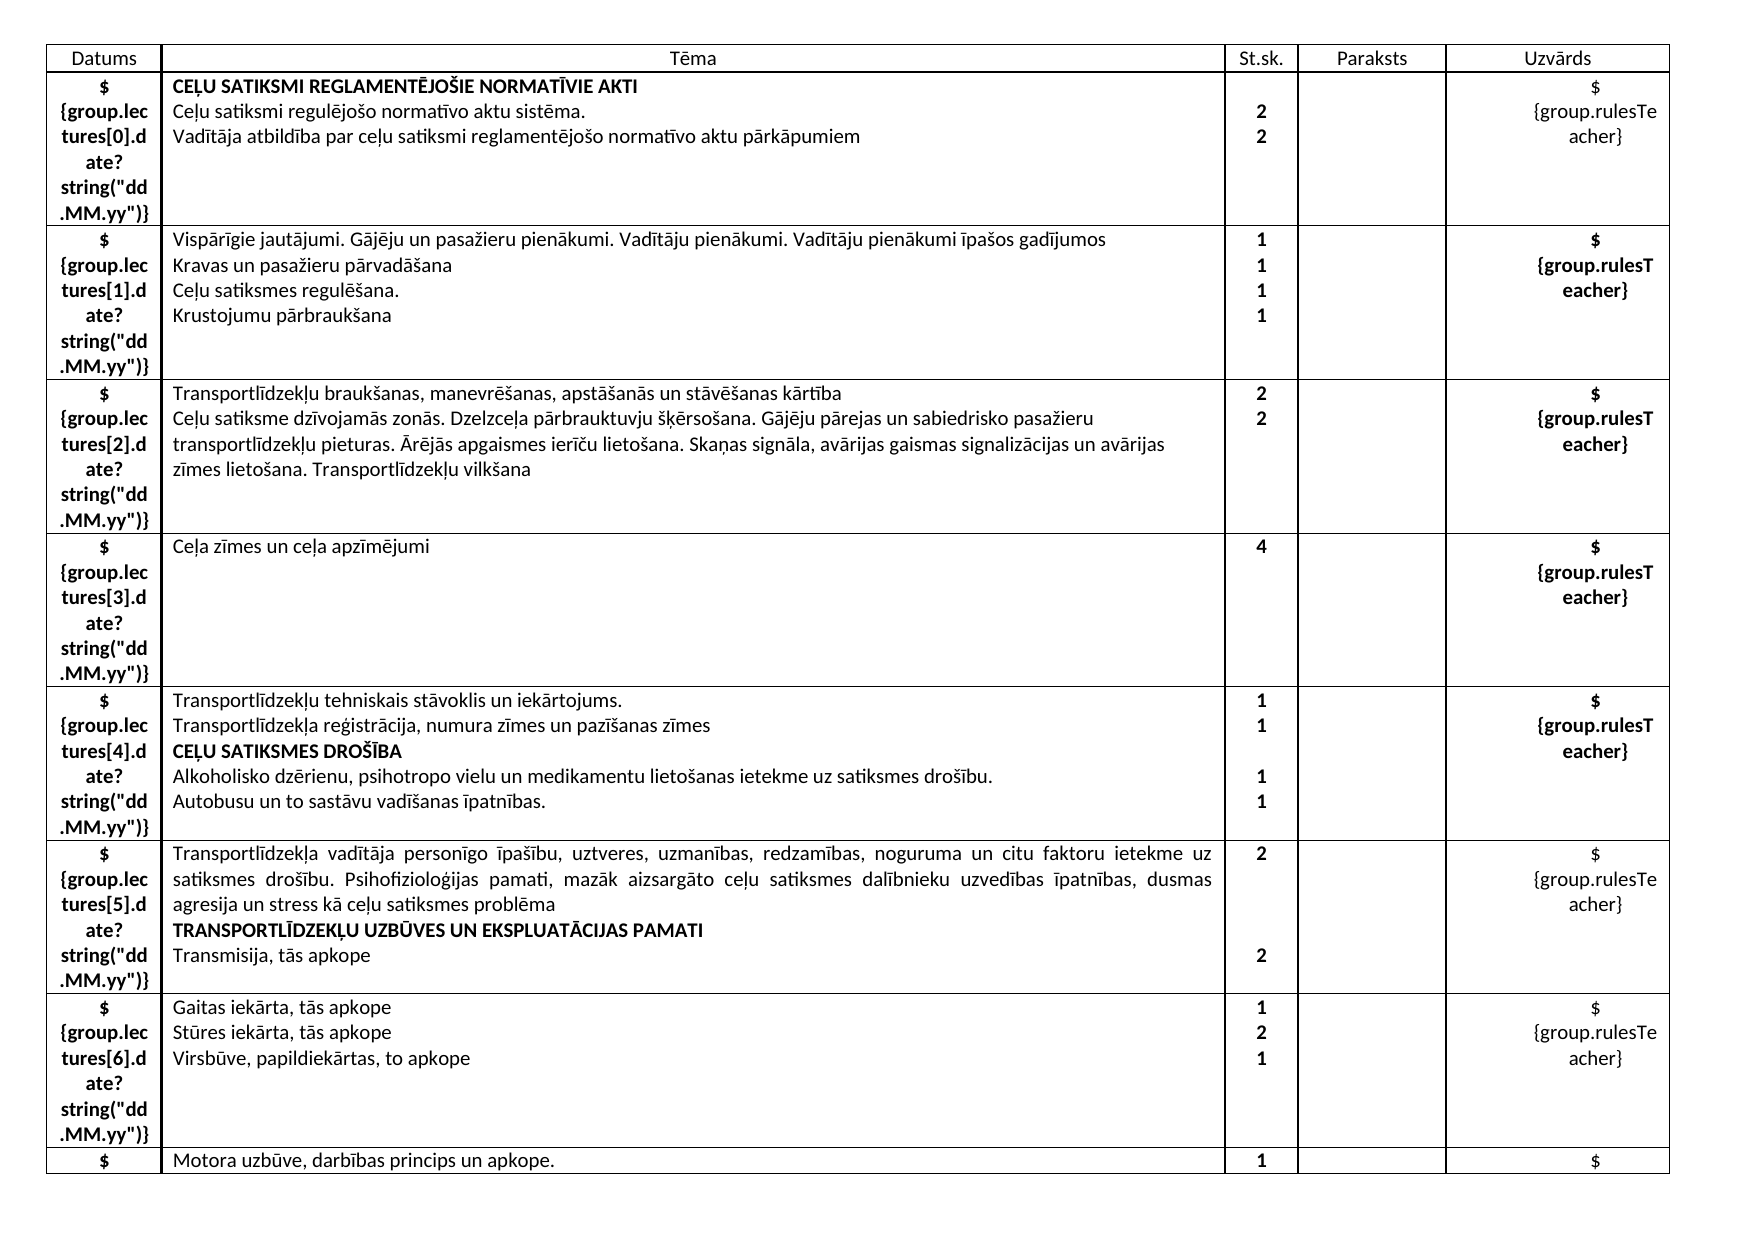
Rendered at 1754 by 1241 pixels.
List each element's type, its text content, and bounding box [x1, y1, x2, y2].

table_cell Vispārīgie jautājumi. Gājēju un pasažieru pienākumi. Vadītāju pienākumi. Vadītāju pienākumi īpašos gadījumos Kravas un pasažieru pārvadāšana Ceļu satiksmes regulēšana. Krustojumu pārbraukšana [163, 226, 1224, 379]
table_cell Transportlīdzekļu braukšanas, manevrēšanas, apstāšanās un stāvēšanas kārtība Ceļu satiksme dzīvojamās zonās. Dzelzceļa pārbrauktuvju šķērsošana. Gājēju pārejas un sabiedrisko pasažieru transportlīdzekļu pieturas. Ārējās apgaismes ierīču lietošana. Skaņas signāla, avārijas gaismas signalizācijas un avārijas zīmes lietošana. Transportlīdzekļu vilkšana [163, 380, 1224, 532]
table_cell ${group.lectures[4].date?string("dd.MM.yy")} [47, 687, 160, 839]
table_cell Motora uzbūve, darbības princips un apkope. [163, 1148, 1224, 1173]
table_cell Ceļa zīmes un ceļa apzīmējumi [163, 534, 1224, 686]
table_cell ${group.rulesTeacher} [1447, 226, 1669, 379]
table_cell [1299, 1148, 1445, 1173]
table_cell [1299, 994, 1445, 1147]
table_cell CEĻU SATIKSMI REGLAMENTĒJOŠIE NORMATĪVIE AKTI Ceļu satiksmi regulējošo normatīvo aktu sistēma. Vadītāja atbildība par ceļu satiksmi reglamentējošo normatīvo aktu pārkāpumiem [163, 73, 1224, 225]
table_cell [1299, 380, 1445, 532]
table_cell Transportlīdzekļa vadītāja personīgo īpašību, uztveres, uzmanības, redzamības, noguruma un citu faktoru ietekme uz satiksmes drošību. Psihofizioloģijas pamati, mazāk aizsargāto ceļu satiksmes dalībnieku uzvedības īpatnības, dusmas agresija un stress kā ceļu satiksmes problēma TRANSPORTLĪDZEKĻU UZBŪVES UN EKSPLUATĀCIJAS PAMATI Transmisija, tās apkope [163, 841, 1224, 993]
table_cell 2 2 [1226, 841, 1297, 993]
table_cell [1299, 687, 1445, 839]
table_cell $ [47, 1148, 160, 1173]
table_cell ${group.rulesTeacher} [1447, 534, 1669, 686]
table_cell ${group.lectures[1].date?string("dd.MM.yy")} [47, 226, 160, 379]
table_cell ${group.rulesTeacher} [1447, 73, 1669, 225]
table_cell Transportlīdzekļu tehniskais stāvoklis un iekārtojums. Transportlīdzekļa reģistrācija, numura zīmes un pazīšanas zīmes CEĻU SATIKSMES DROŠĪBA Alkoholisko dzērienu, psihotropo vielu un medikamentu lietošanas ietekme uz satiksmes drošību. Autobusu un to sastāvu vadīšanas īpatnības. [163, 687, 1224, 839]
table_cell ${group.rulesTeacher} [1447, 841, 1669, 993]
table_cell 2 2 [1226, 73, 1297, 225]
table_cell 1 [1226, 1148, 1297, 1173]
table_cell ${group.rulesTeacher} [1447, 994, 1669, 1147]
table_cell 1 1 1 1 [1226, 226, 1297, 379]
table_cell 4 [1226, 534, 1297, 686]
table_cell 2 2 [1226, 380, 1297, 532]
table_header Datums [47, 45, 160, 71]
table_cell [1299, 534, 1445, 686]
table_cell ${group.lectures[6].date?string("dd.MM.yy")} [47, 994, 160, 1147]
table_cell 1 2 1 [1226, 994, 1297, 1147]
table_header Tēma [163, 45, 1224, 71]
table_cell ${group.rulesTeacher} [1447, 687, 1669, 839]
table_cell 1 1 1 1 [1226, 687, 1297, 839]
table_cell [1299, 841, 1445, 993]
table_cell ${group.lectures[0].date?string("dd.MM.yy")} [47, 73, 160, 225]
table_header Paraksts [1299, 45, 1445, 71]
table_cell [1299, 226, 1445, 379]
table_cell [1299, 73, 1445, 225]
table_header St.sk. [1226, 45, 1297, 71]
table_cell ${group.lectures[3].date?string("dd.MM.yy")} [47, 534, 160, 686]
table_cell ${group.rulesTeacher} [1447, 380, 1669, 532]
table_header Uzvārds [1447, 45, 1669, 71]
table_cell Gaitas iekārta, tās apkope Stūres iekārta, tās apkope Virsbūve, papildiekārtas, to apkope [163, 994, 1224, 1147]
table_cell ${group.lectures[5].date?string("dd.MM.yy")} [47, 841, 160, 993]
table_cell $ [1447, 1148, 1669, 1173]
table_cell ${group.lectures[2].date?string("dd.MM.yy")} [47, 380, 160, 532]
